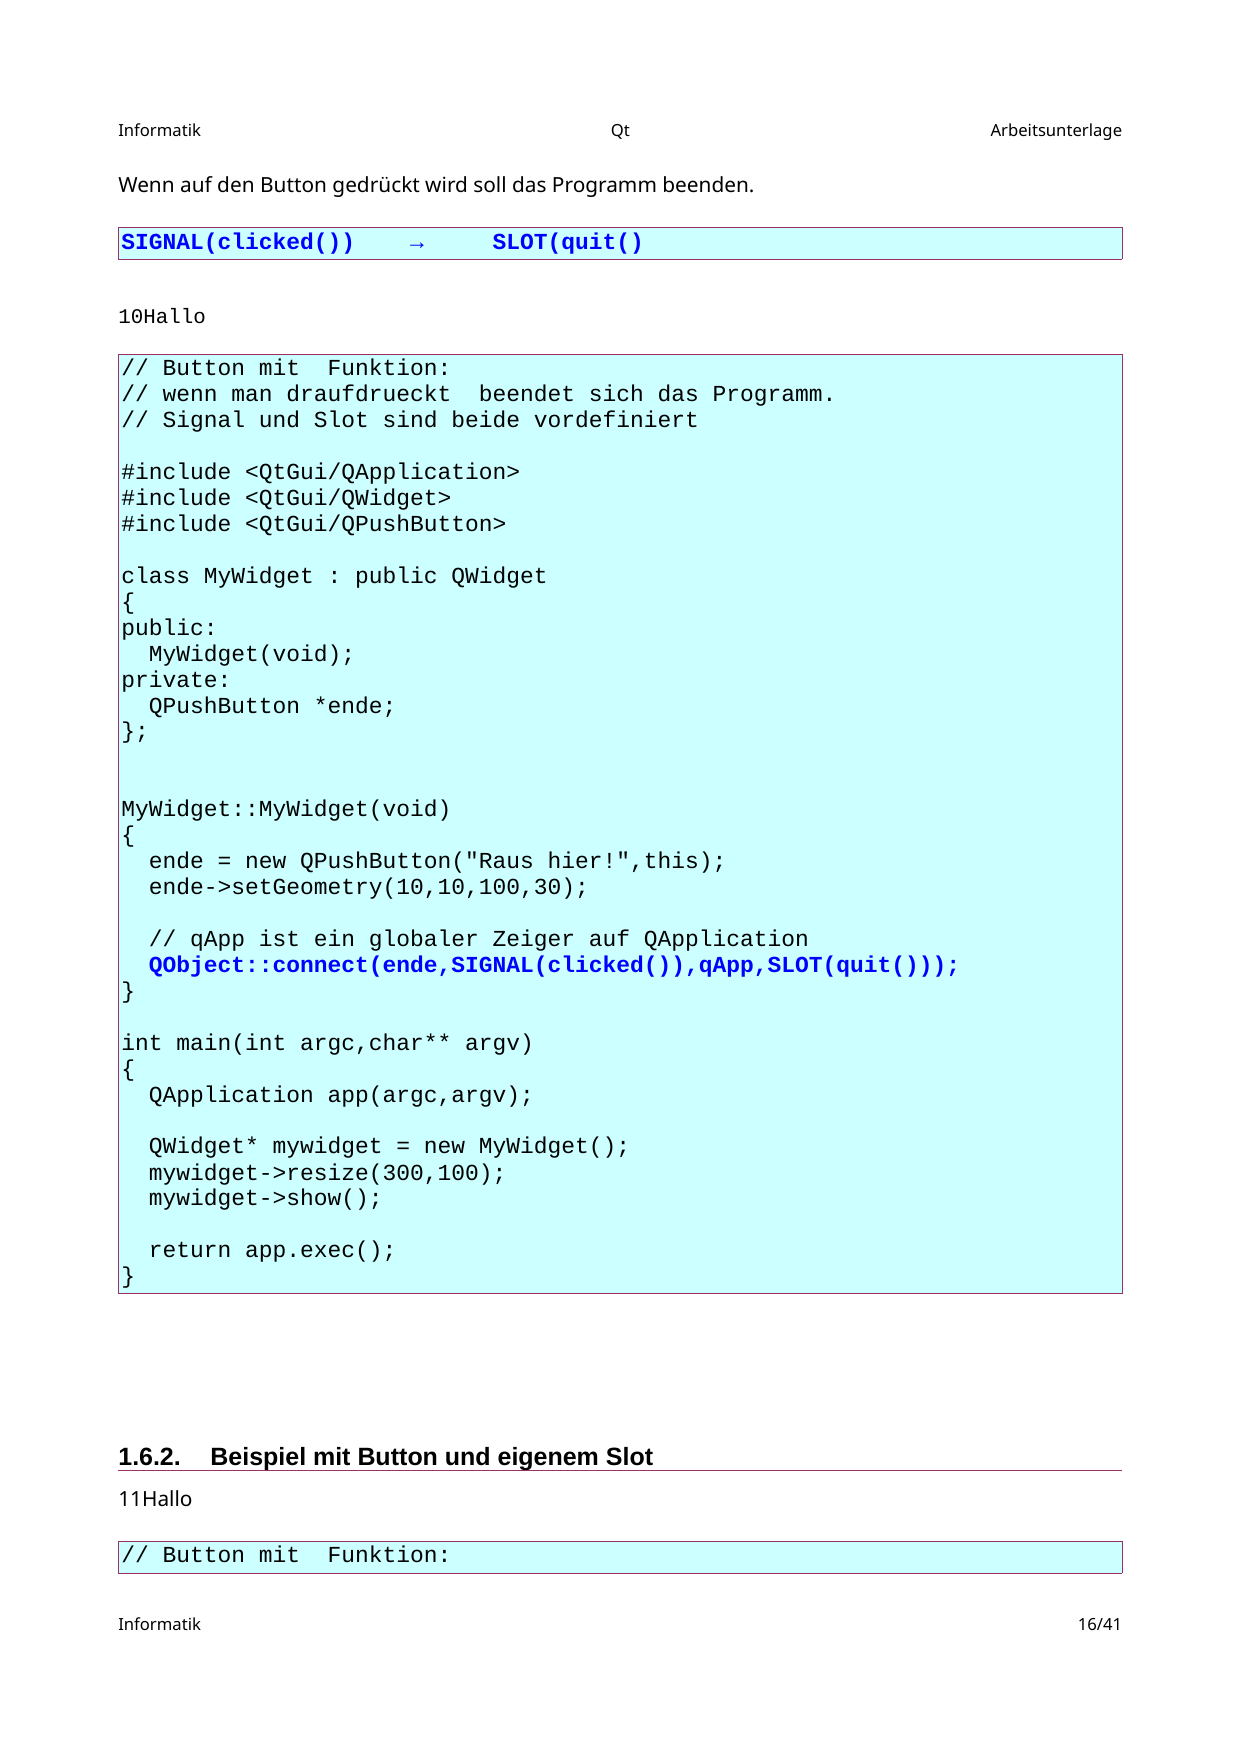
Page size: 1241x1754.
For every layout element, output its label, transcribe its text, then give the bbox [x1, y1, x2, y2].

text // wenn man draufdrueckt beendet sich das Programm. [119, 380, 1122, 406]
text // Button mit Funktion: [119, 1542, 1122, 1573]
text SIGNAL(clicked()) → SLOT(quit() [119, 228, 1122, 259]
text } [119, 1262, 1122, 1293]
text // Signal und Slot sind beide vordefiniert [119, 406, 1122, 432]
text 11Hallo [118, 1484, 1122, 1512]
text { [119, 1054, 1122, 1080]
text } [119, 976, 1122, 1002]
text int main(int argc,char** argv) [119, 1028, 1122, 1054]
text mywidget->resize(300,100); [119, 1158, 1122, 1184]
text // Button mit Funktion: [119, 355, 1122, 380]
subtitle Beispiel mit Button und eigenem Slot [118, 1442, 1122, 1470]
text return app.exec(); [119, 1236, 1122, 1262]
text QPushButton *ende; [119, 691, 1122, 717]
text MyWidget::MyWidget(void) [119, 795, 1122, 821]
text { [119, 821, 1122, 847]
text mywidget->show(); [119, 1184, 1122, 1210]
text public: [119, 613, 1122, 639]
text #include <QtGui/QApplication> [119, 457, 1122, 483]
text { [119, 587, 1122, 613]
text MyWidget(void); [119, 639, 1122, 665]
text }; [119, 717, 1122, 743]
text QApplication app(argc,argv); [119, 1080, 1122, 1106]
text ende->setGeometry(10,10,100,30); [119, 872, 1122, 898]
text private: [119, 665, 1122, 691]
text 10Hallo [118, 306, 1122, 330]
text #include <QtGui/QWidget> [119, 483, 1122, 509]
text #include <QtGui/QPushButton> [119, 509, 1122, 535]
text QWidget* mywidget = new MyWidget(); [119, 1132, 1122, 1158]
text ende = new QPushButton("Raus hier!",this); [119, 847, 1122, 872]
text QObject::connect(ende,SIGNAL(clicked()),qApp,SLOT(quit())); [119, 950, 1122, 976]
text class MyWidget : public QWidget [119, 561, 1122, 587]
text Wenn auf den Button gedrückt wird soll das Programm beenden. [118, 170, 1122, 199]
text // qApp ist ein globaler Zeiger auf QApplication [119, 924, 1122, 950]
